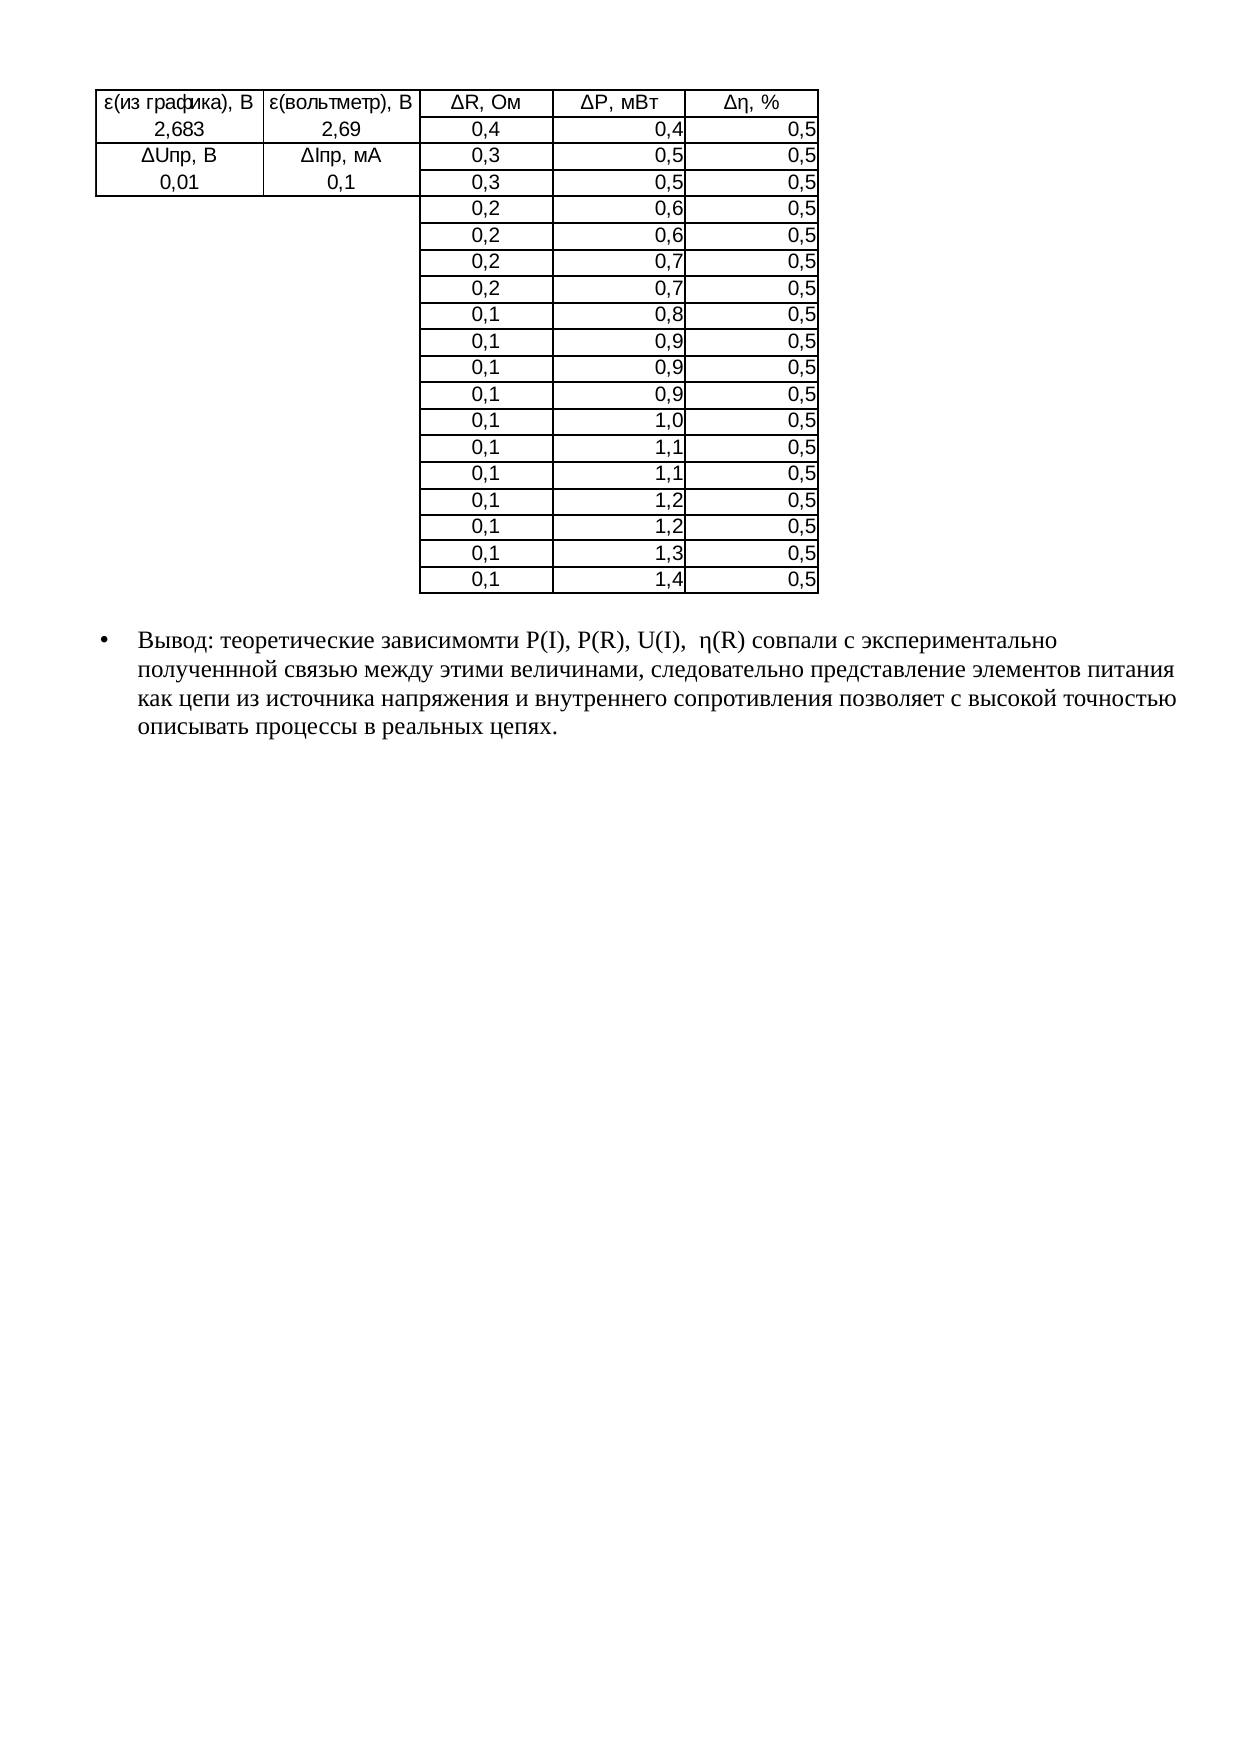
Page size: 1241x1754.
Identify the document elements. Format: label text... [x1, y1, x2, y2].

list Вывод: теоретические зависимомти Р(I), P(R), U(I), η(R) совпали с экспериментально полученнной связью между этими величинами, следовательно представление элементов питания как цепи из источника напряжения и внутреннего сопротивления позволяет с высокой точностью описывать процессы в реальных цепях. [100, 625, 1181, 740]
